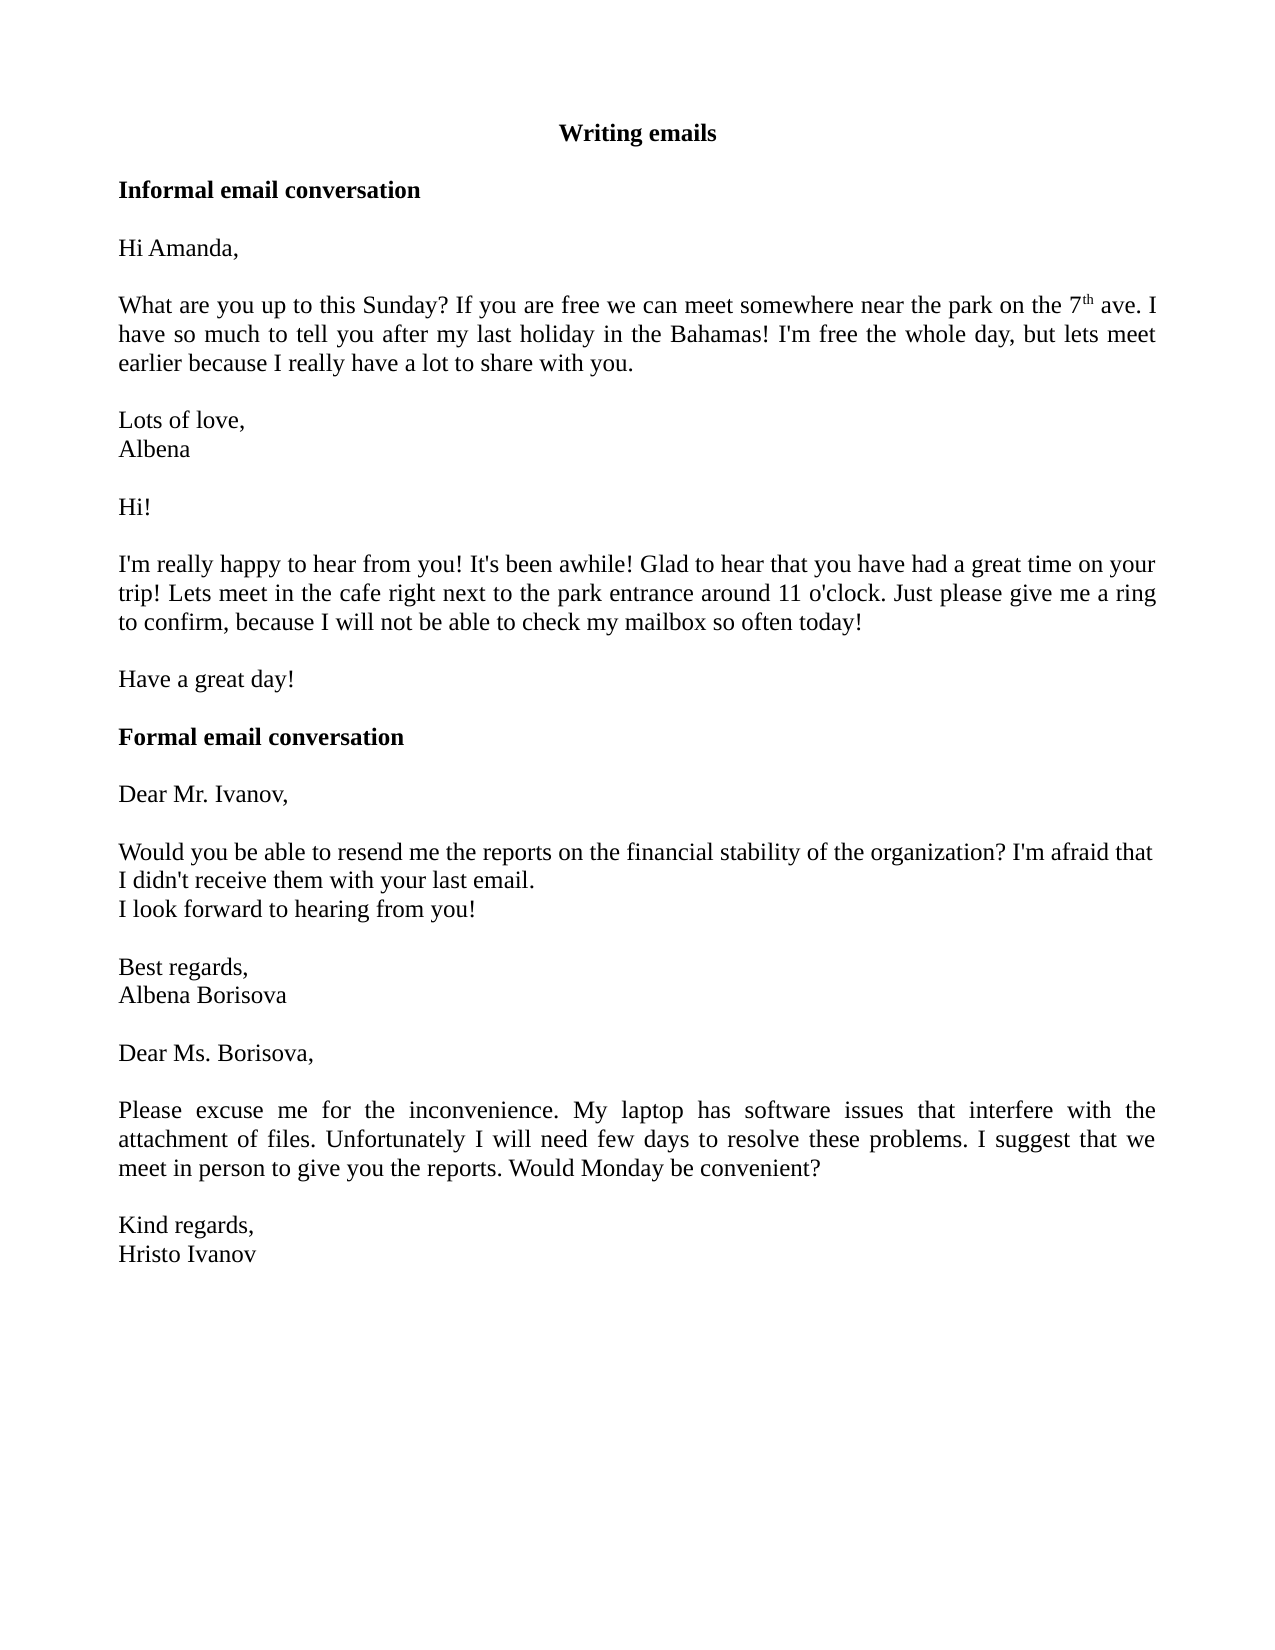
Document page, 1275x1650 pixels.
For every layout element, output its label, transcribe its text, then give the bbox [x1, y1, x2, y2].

text Kind regards, [118, 1211, 1157, 1239]
text Dear Ms. Borisova, [118, 1038, 1157, 1067]
text Albena Borisova [118, 981, 1157, 1009]
text Best regards, [118, 952, 1157, 981]
text Hristo Ivanov [118, 1239, 1157, 1268]
text I didn't receive them with your last email. [118, 866, 1157, 894]
text Lots of love, [118, 406, 1157, 434]
text Hi Amanda, [118, 233, 1157, 262]
text Informal email conversation [118, 176, 1157, 204]
text I look forward to hearing from you! [118, 894, 1157, 923]
text I'm really happy to hear from you! It's been awhile! Glad to hear that you have had a great time on your trip! Lets meet in the cafe right next to the park entrance around 11 o'clock. Just please give me a ring to confirm, because I will not be able to check my mailbox so often today! [118, 549, 1157, 636]
text Writing emails [118, 118, 1157, 147]
text Albena [118, 434, 1157, 463]
text Dear Mr. Ivanov, [118, 779, 1157, 808]
text What are you up to this Sunday? If you are free we can meet somewhere near the park on the 7th ave. I have so much to tell you after my last holiday in the Bahamas! I'm free the whole day, but lets meet earlier because I really have a lot to share with you. [118, 291, 1157, 377]
text Would you be able to resend me the reports on the financial stability of the organization? I'm afraid that [118, 837, 1157, 866]
text Please excuse me for the inconvenience. My laptop has software issues that interfere with the attachment of files. Unfortunately I will need few days to resolve these problems. I suggest that we meet in person to give you the reports. Would Monday be convenient? [118, 1096, 1157, 1182]
text Hi! [118, 492, 1157, 521]
text Formal email conversation [118, 722, 1157, 751]
text Have a great day! [118, 664, 1157, 693]
